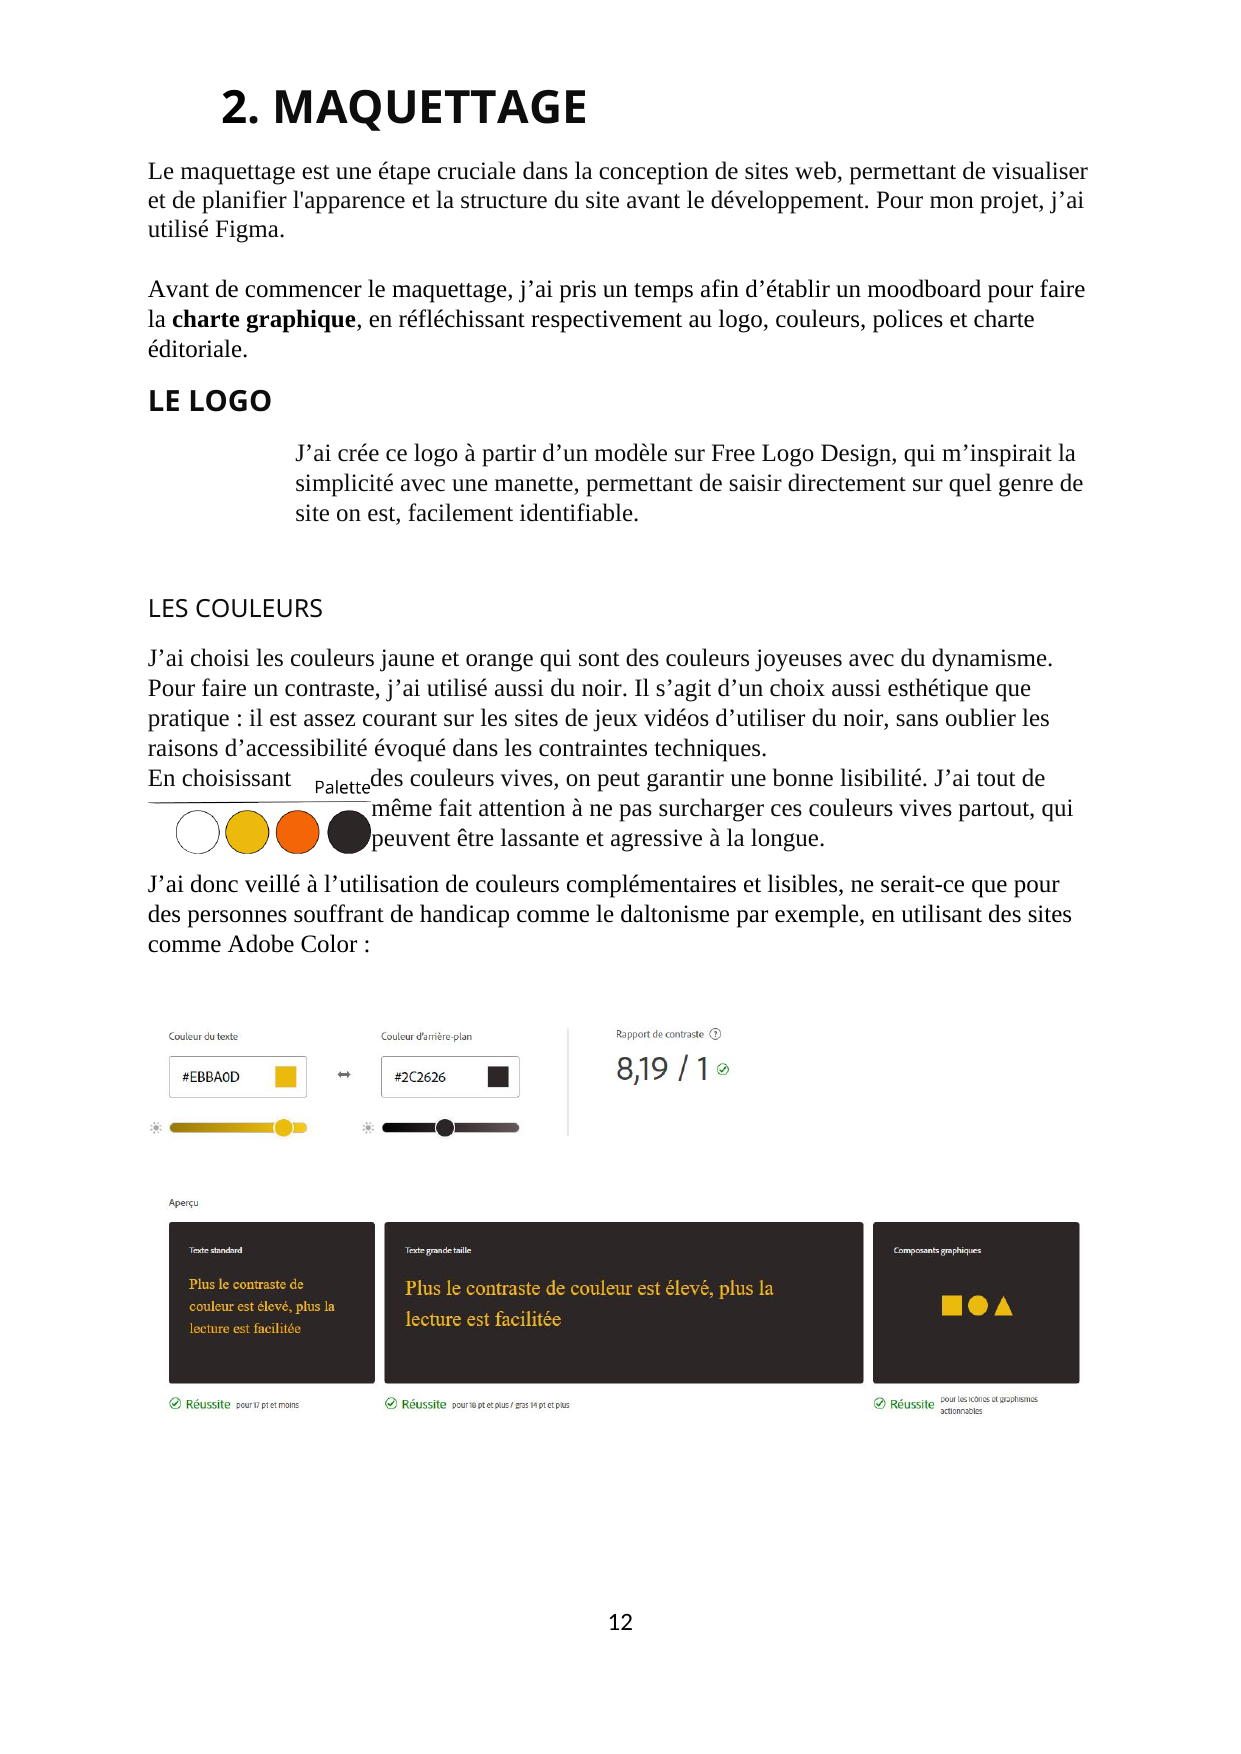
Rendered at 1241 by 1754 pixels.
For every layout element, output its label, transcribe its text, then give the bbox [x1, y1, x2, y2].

text J’ai donc veillé à l’utilisation de couleurs complémentaires et lisibles, ne serait-ce que pour des personnes souffrant de handicap comme le daltonisme par exemple, en utilisant des sites comme Adobe Color : [148, 869, 1093, 958]
text LE LOGO [148, 380, 1093, 420]
text Avant de commencer le maquettage, j’ai pris un temps afin d’établir un moodboard pour faire la charte graphique, en réfléchissant respectivement au logo, couleurs, polices et charte éditoriale. [148, 274, 1093, 362]
text J’ai crée ce logo à partir d’un modèle sur Free Logo Design, qui m’inspirait la simplicité avec une manette, permettant de saisir directement sur quel genre de site on est, facilement identifiable. [295, 438, 1093, 527]
text 2. MAQUETTAGE [221, 75, 1093, 137]
text J’ai choisi les couleurs jaune et orange qui sont des couleurs joyeuses avec du dynamisme. Pour faire un contraste, j’ai utilisé aussi du noir. Il s’agit d’un choix aussi esthétique que pratique : il est assez courant sur les sites de jeux vidéos d’utiliser du noir, sans oublier les raisons d’accessibilité évoqué dans les contraintes techniques. En choisissant des couleurs vives, on peut garantir une bonne lisibilité. J’ai tout de même fait attention à ne pas surcharger ces couleurs vives partout, qui peuvent être lassante et agressive à la longue. [148, 643, 1093, 851]
text Le maquettage est une étape cruciale dans la conception de sites web, permettant de visualiser et de planifier l'apparence et la structure du site avant le développement. Pour mon projet, j’ai utilisé Figma. [148, 156, 1093, 243]
text LES COULEURS [148, 591, 1093, 625]
